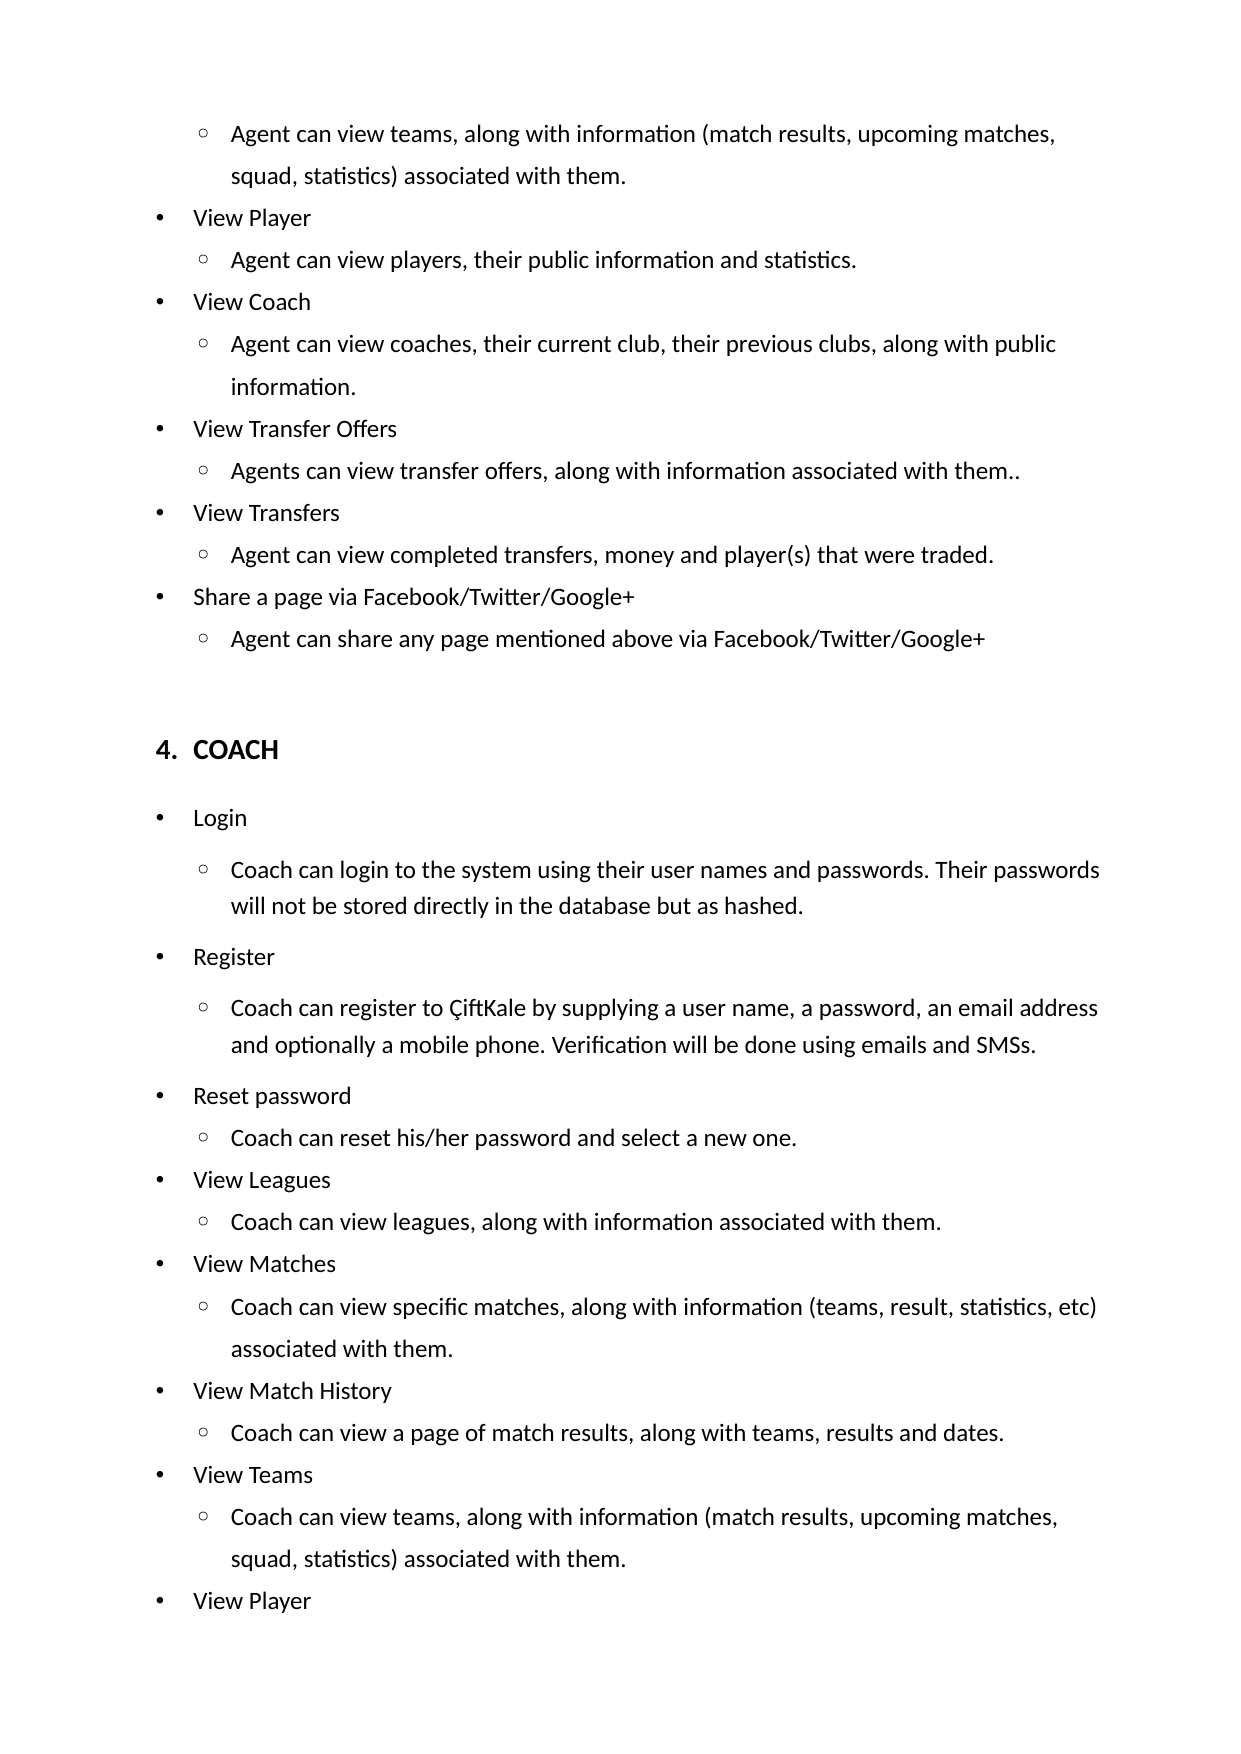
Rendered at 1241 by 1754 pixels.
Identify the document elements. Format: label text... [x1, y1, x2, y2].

list Agent can view teams, along with information (match results, upcoming matches, squad, statistics) associated with them. [193, 118, 1122, 191]
list View Player [156, 202, 1122, 233]
list View Transfer Offers [156, 413, 1122, 443]
list Login [156, 803, 1122, 833]
list Register [156, 941, 1122, 972]
list Agent can share any page mentioned above via Facebook/Twitter/Google+ [193, 623, 1122, 654]
list View Leagues [156, 1164, 1122, 1195]
list View Transfers [156, 497, 1122, 527]
list Coach can view a page of match results, along with teams, results and dates. [193, 1417, 1122, 1447]
list Agent can view completed transfers, money and player(s) that were traded. [193, 539, 1122, 569]
list Coach can view leagues, along with information associated with them. [193, 1207, 1122, 1237]
list Coach can register to ÇiftKale by supplying a user name, a password, an email address and optionally a mobile phone. Verification will be done using emails and SMSs. [193, 993, 1122, 1060]
list Coach can login to the system using their user names and passwords. Their passwords will not be stored directly in the database but as hashed. [193, 854, 1122, 921]
list Agents can view transfer offers, along with information associated with them.. [193, 455, 1122, 485]
list Coach can view specific matches, along with information (teams, result, statistics, etc) associated with them. [193, 1291, 1122, 1363]
list Coach can reset his/her password and select a new one. [193, 1122, 1122, 1153]
list Share a page via Facebook/Twitter/Google+ [156, 581, 1122, 612]
list COACH [156, 731, 1122, 767]
list View Teams [156, 1459, 1122, 1489]
list View Match History [156, 1375, 1122, 1405]
list View Coach [156, 286, 1122, 317]
list View Matches [156, 1249, 1122, 1279]
list Agent can view coaches, their current club, their previous clubs, along with public information. [193, 328, 1122, 401]
list View Player [156, 1585, 1122, 1616]
list Agent can view players, their public information and statistics. [193, 244, 1122, 275]
list Reset password [156, 1080, 1122, 1111]
list Coach can view teams, along with information (match results, upcoming matches, squad, statistics) associated with them. [193, 1501, 1122, 1574]
